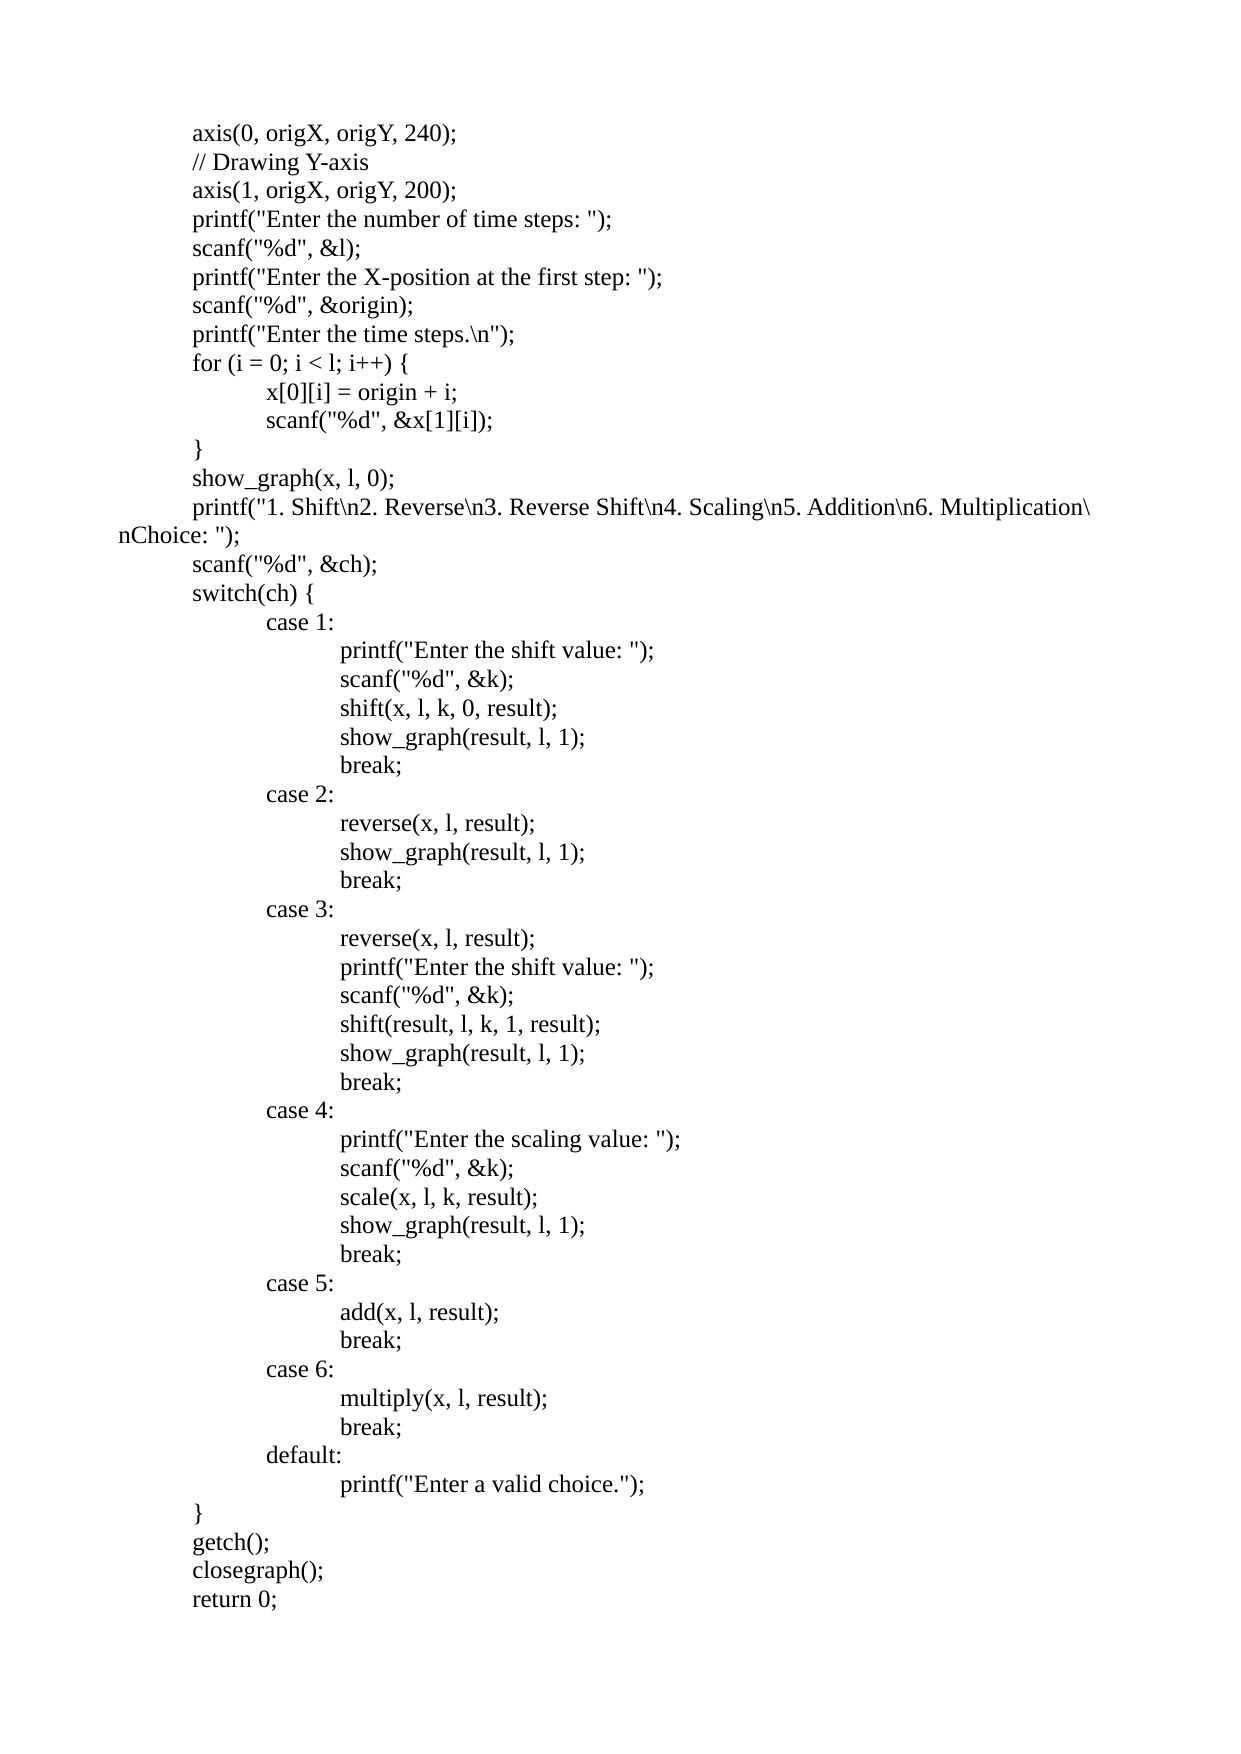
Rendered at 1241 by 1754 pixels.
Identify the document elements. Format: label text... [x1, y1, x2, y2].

text shift(x, l, k, 0, result); [118, 693, 1122, 722]
text printf("1. Shift\n2. Reverse\n3. Reverse Shift\n4. Scaling\n5. Addition\n6. Multiplication\nChoice: "); [118, 492, 1122, 549]
text scanf("%d", &origin); [118, 291, 1122, 319]
text case 1: [118, 607, 1122, 636]
text // Drawing Y-axis [118, 147, 1122, 176]
text show_graph(result, l, 1); [118, 837, 1122, 866]
text shift(result, l, k, 1, result); [118, 1009, 1122, 1038]
text printf("Enter a valid choice."); [118, 1469, 1122, 1498]
text axis(1, origX, origY, 200); [118, 176, 1122, 204]
text scanf("%d", &k); [118, 664, 1122, 693]
text printf("Enter the shift value: "); [118, 636, 1122, 664]
text case 4: [118, 1096, 1122, 1124]
text scanf("%d", &ch); [118, 549, 1122, 578]
text return 0; [118, 1584, 1122, 1613]
text switch(ch) { [118, 578, 1122, 607]
text multiply(x, l, result); [118, 1383, 1122, 1412]
text default: [118, 1441, 1122, 1469]
text break; [118, 1326, 1122, 1354]
text } [118, 1498, 1122, 1527]
text scanf("%d", &k); [118, 981, 1122, 1009]
text closegraph(); [118, 1556, 1122, 1584]
text break; [118, 1412, 1122, 1441]
text x[0][i] = origin + i; [118, 377, 1122, 406]
text printf("Enter the X-position at the first step: "); [118, 262, 1122, 291]
text } [118, 434, 1122, 463]
text scanf("%d", &x[1][i]); [118, 406, 1122, 434]
text for (i = 0; i < l; i++) { [118, 348, 1122, 377]
text show_graph(result, l, 1); [118, 1211, 1122, 1239]
text getch(); [118, 1527, 1122, 1556]
text case 5: [118, 1268, 1122, 1297]
text case 6: [118, 1354, 1122, 1383]
text scanf("%d", &l); [118, 233, 1122, 262]
text printf("Enter the time steps.\n"); [118, 319, 1122, 348]
text case 2: [118, 779, 1122, 808]
text show_graph(result, l, 1); [118, 1038, 1122, 1067]
text printf("Enter the shift value: "); [118, 952, 1122, 981]
text break; [118, 751, 1122, 779]
text scanf("%d", &k); [118, 1153, 1122, 1182]
text show_graph(result, l, 1); [118, 722, 1122, 751]
text reverse(x, l, result); [118, 808, 1122, 837]
text axis(0, origX, origY, 240); [118, 118, 1122, 147]
text break; [118, 866, 1122, 894]
text case 3: [118, 894, 1122, 923]
text reverse(x, l, result); [118, 923, 1122, 952]
text break; [118, 1239, 1122, 1268]
text printf("Enter the scaling value: "); [118, 1124, 1122, 1153]
text show_graph(x, l, 0); [118, 463, 1122, 492]
text printf("Enter the number of time steps: "); [118, 204, 1122, 233]
text scale(x, l, k, result); [118, 1182, 1122, 1211]
text break; [118, 1067, 1122, 1096]
text add(x, l, result); [118, 1297, 1122, 1326]
